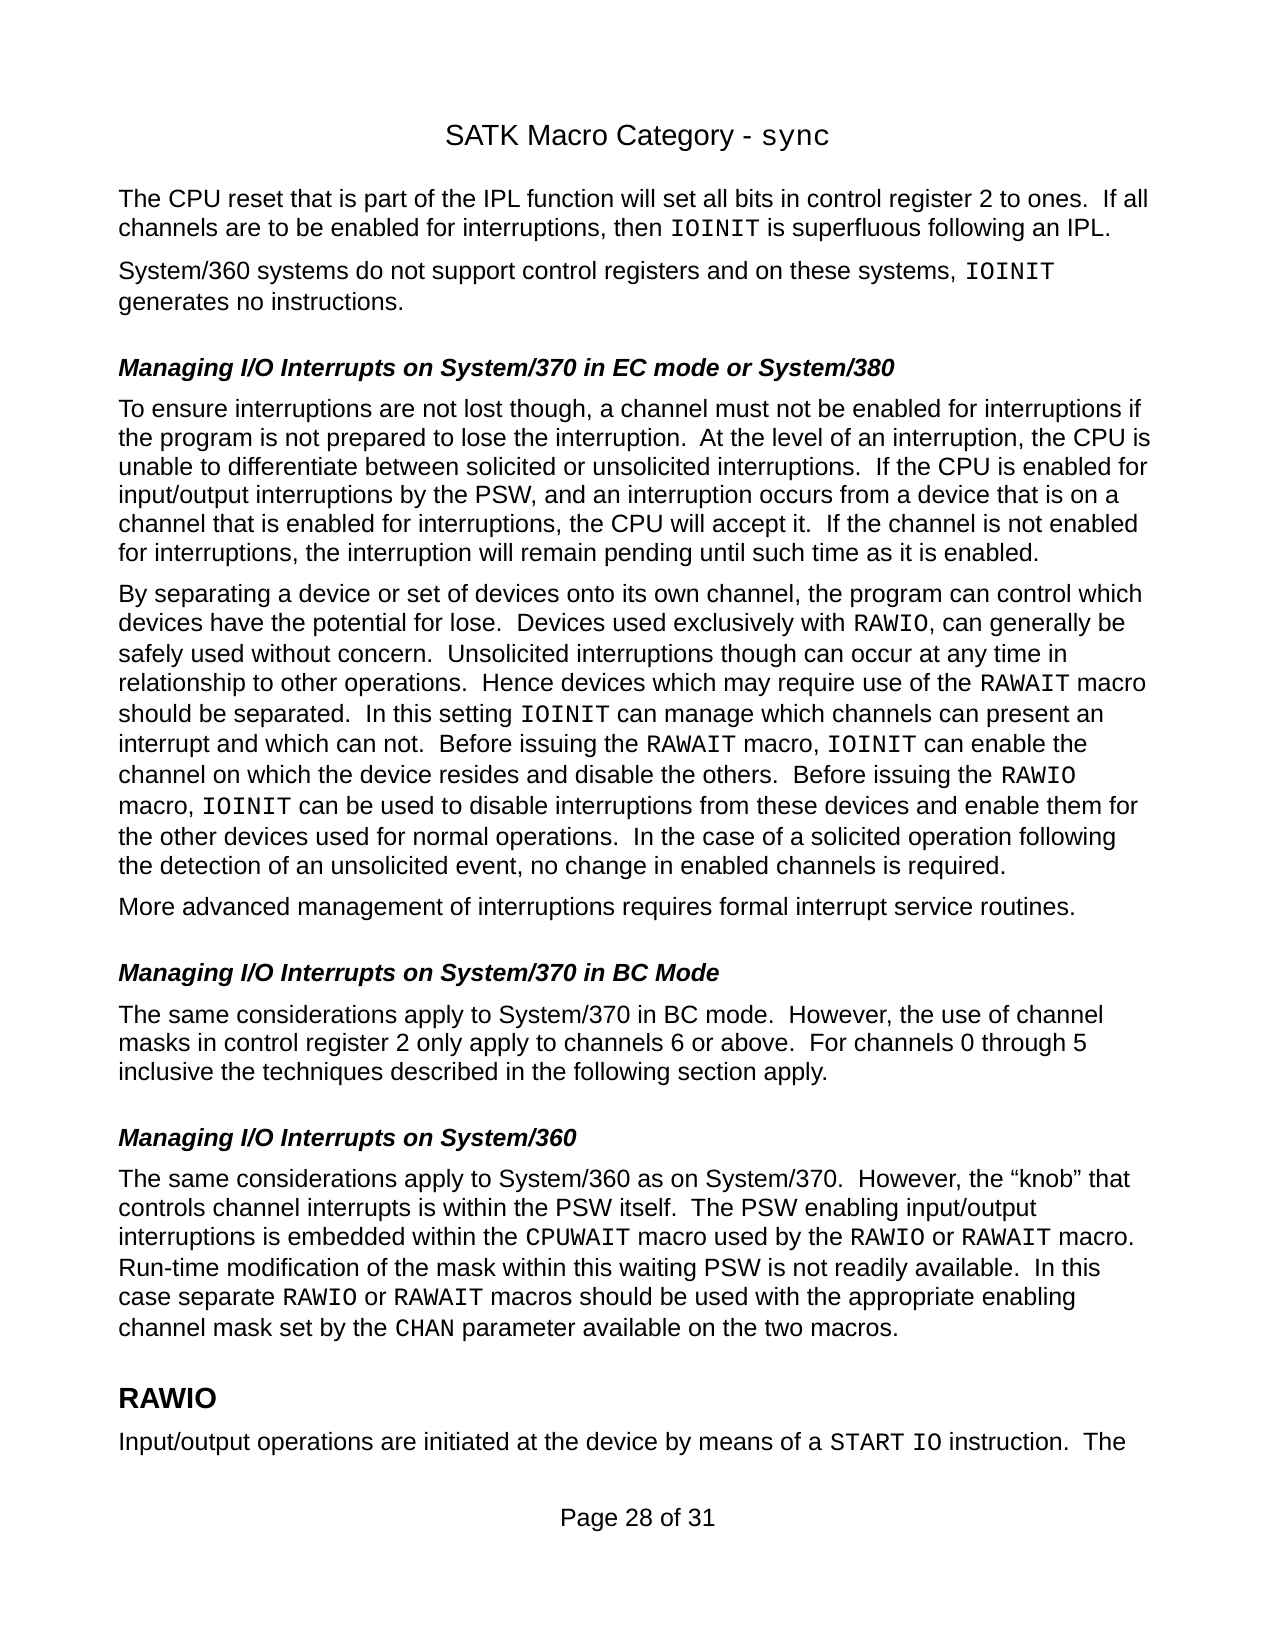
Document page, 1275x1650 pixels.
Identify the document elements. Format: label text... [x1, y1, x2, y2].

subtitle Managing I/O Interrupts on System/370 in BC Mode [118, 958, 1157, 987]
text More advanced management of interruptions requires formal interrupt service routines. [118, 892, 1157, 921]
subtitle Managing I/O Interrupts on System/360 [118, 1123, 1157, 1152]
text The same considerations apply to System/360 as on System/370. However, the “knob” that controls channel interrupts is within the PSW itself. The PSW enabling input/output interruptions is embedded within the CPUWAIT macro used by the RAWIO or RAWAIT macro. Run-time modification of the mask within this waiting PSW is not readily available. In this case separate RAWIO or RAWAIT macros should be used with the appropriate enabling channel mask set by the CHAN parameter available on the two macros. [118, 1164, 1157, 1343]
text The same considerations apply to System/370 in BC mode. However, the use of channel masks in control register 2 only apply to channels 6 or above. For channels 0 through 5 inclusive the techniques described in the following section apply. [118, 999, 1157, 1086]
text The CPU reset that is part of the IPL function will set all bits in control register 2 to ones. If all channels are to be enabled for interruptions, then IOINIT is superfluous following an IPL. [118, 184, 1157, 243]
text To ensure interruptions are not lost though, a channel must not be enabled for interruptions if the program is not prepared to lose the interruption. At the level of an interruption, the CPU is unable to differentiate between solicited or unsolicited interruptions. If the CPU is enabled for input/output interruptions by the PSW, and an interruption occurs from a device that is on a channel that is enabled for interruptions, the CPU will accept it. If the channel is not enabled for interruptions, the interruption will remain pending until such time as it is enabled. [118, 394, 1157, 567]
subtitle Managing I/O Interrupts on System/370 in EC mode or System/380 [118, 353, 1157, 382]
subtitle RAWIO [118, 1381, 1157, 1414]
text Input/output operations are initiated at the device by means of a START IO instruction. The [118, 1427, 1157, 1458]
text By separating a device or set of devices onto its own channel, the program can control which devices have the potential for lose. Devices used exclusively with RAWIO, can generally be safely used without concern. Unsolicited interruptions though can occur at any time in relationship to other operations. Hence devices which may require use of the RAWAIT macro should be separated. In this setting IOINIT can manage which channels can present an interrupt and which can not. Before issuing the RAWAIT macro, IOINIT can enable the channel on which the device resides and disable the others. Before issuing the RAWIO macro, IOINIT can be used to disable interruptions from these devices and enable them for the other devices used for normal operations. In the case of a solicited operation following the detection of an unsolicited event, no change in enabled channels is required. [118, 579, 1157, 880]
text System/360 systems do not support control registers and on these systems, IOINIT generates no instructions. [118, 256, 1157, 316]
